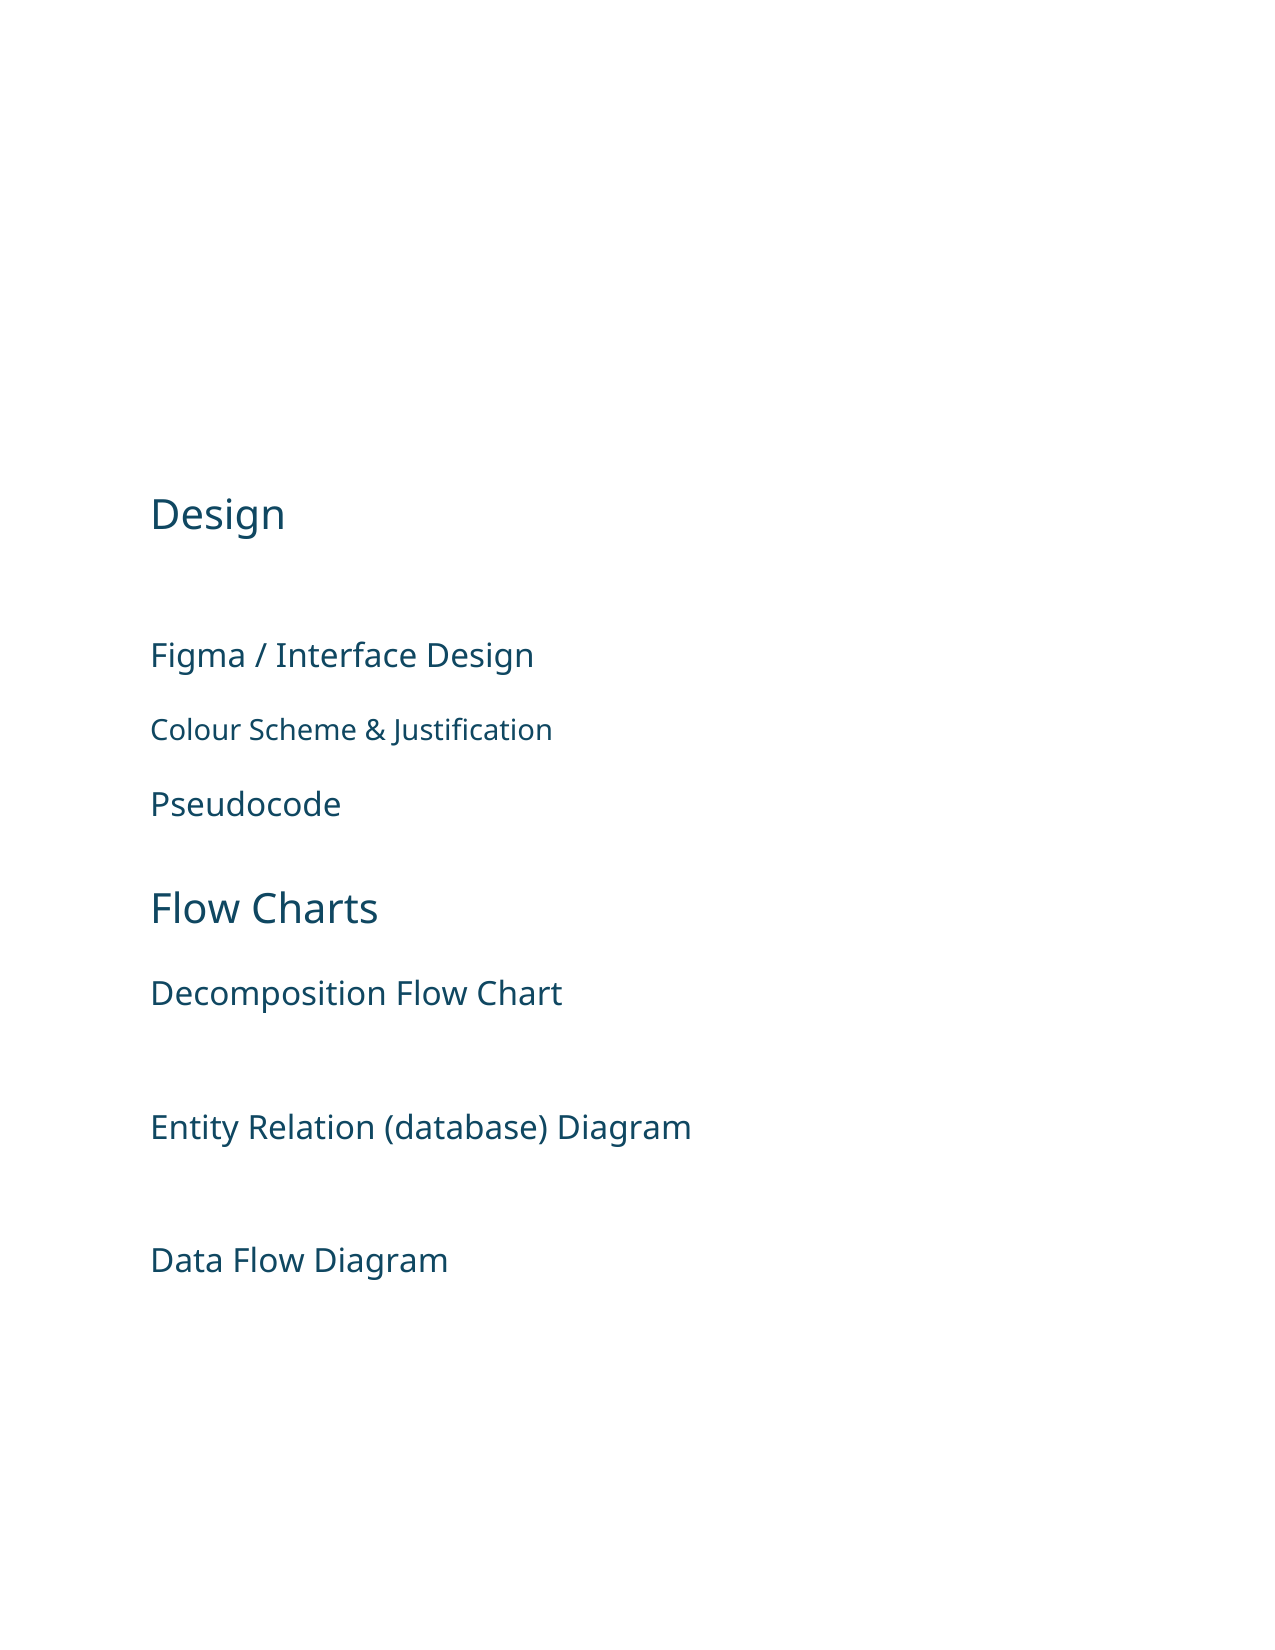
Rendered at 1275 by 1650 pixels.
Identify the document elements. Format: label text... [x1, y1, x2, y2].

subtitle Figma / Interface Design [150, 632, 1125, 677]
subtitle Design [150, 485, 1125, 542]
subtitle Entity Relation (database) Diagram [150, 1103, 1125, 1149]
subtitle Pseudocode [150, 781, 1125, 826]
subtitle Decomposition Flow Chart [150, 970, 1125, 1015]
subtitle Flow Charts [150, 879, 1125, 936]
subtitle Data Flow Diagram [150, 1237, 1125, 1283]
subtitle Colour Scheme & Justification [150, 709, 1125, 749]
